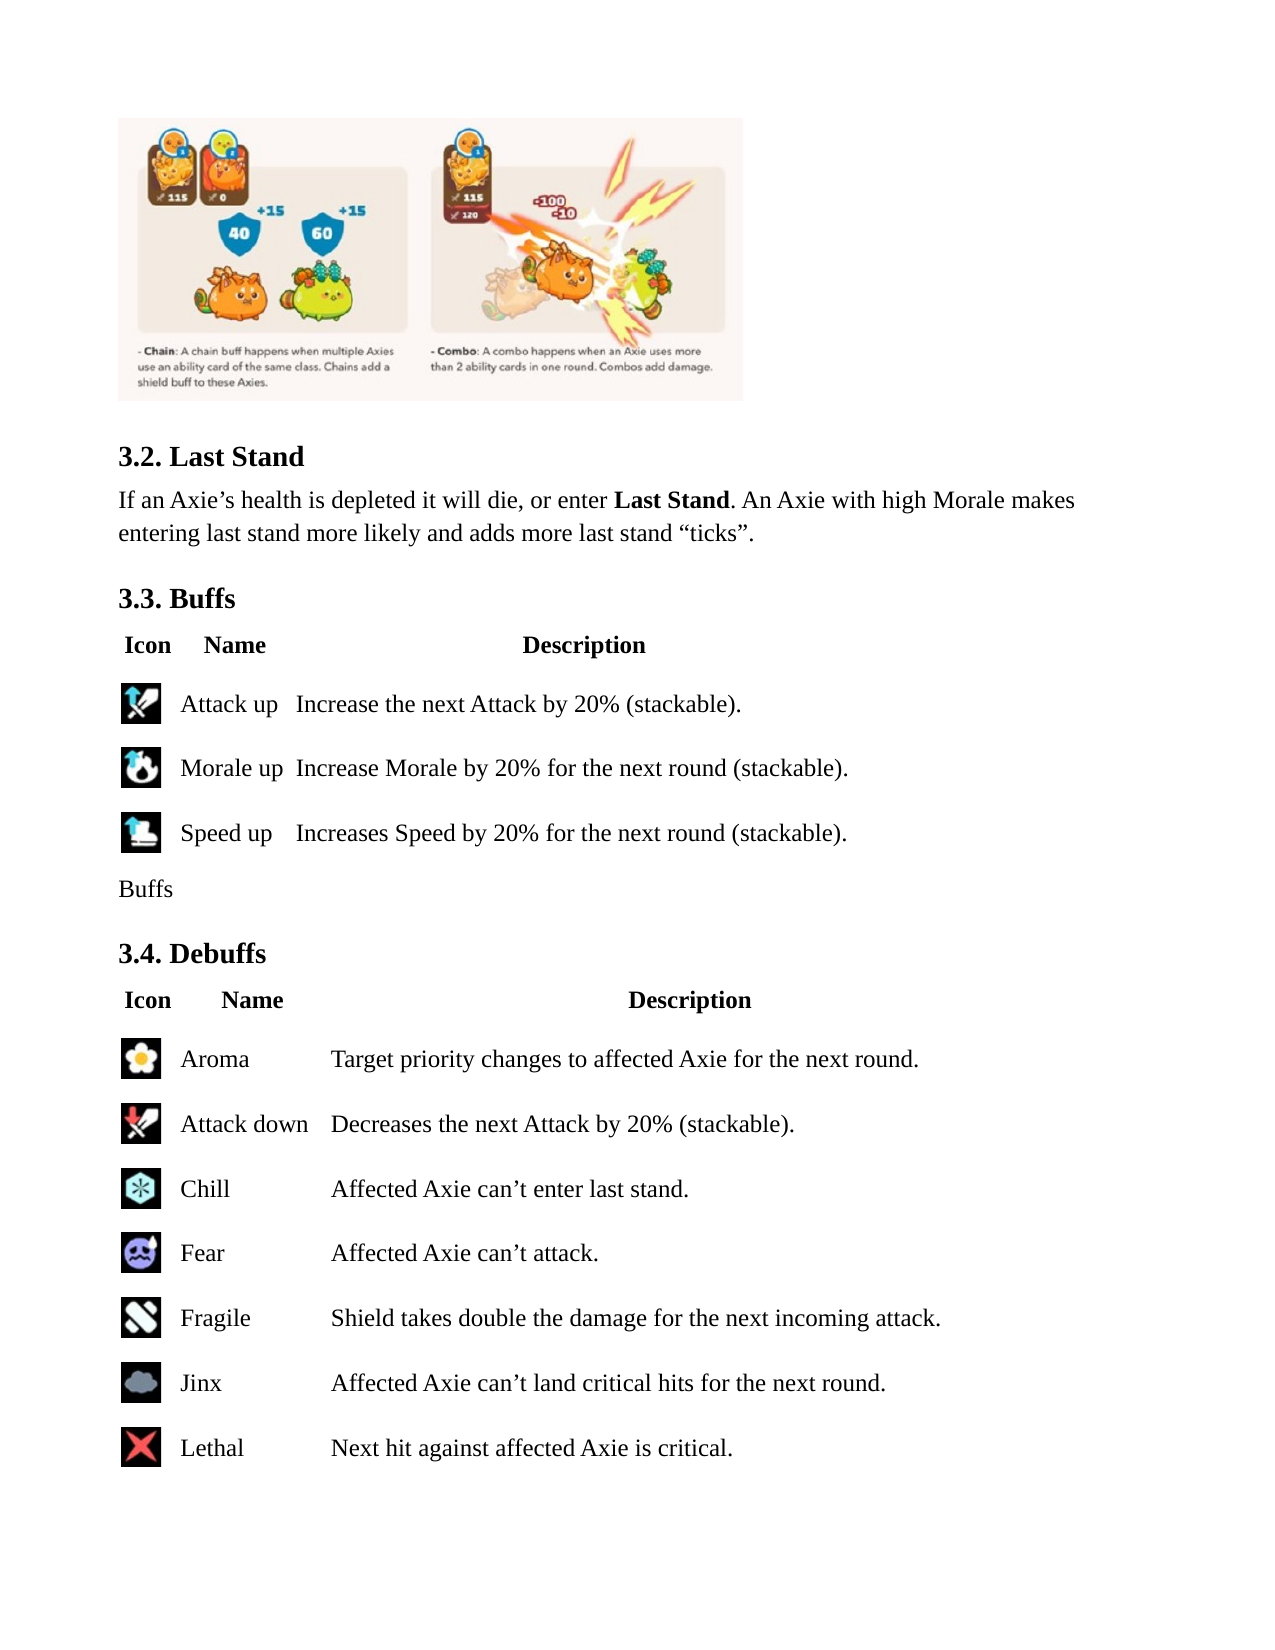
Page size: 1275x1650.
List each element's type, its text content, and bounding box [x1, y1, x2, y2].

table_cell Increase the next Attack by 20% (stackable). [293, 680, 876, 745]
picture [121, 1362, 162, 1403]
table_cell Attack down [177, 1101, 328, 1165]
subtitle 3.3. Buffs [118, 581, 1157, 614]
picture [121, 1038, 162, 1079]
table_cell Affected Axie can’t land critical hits for the next round. [328, 1359, 1052, 1424]
table_header Name [177, 983, 328, 1036]
table_cell Speed up [177, 810, 293, 874]
picture [121, 1427, 162, 1467]
table_header Icon [118, 983, 177, 1036]
table_cell [118, 745, 177, 809]
picture [121, 1103, 162, 1144]
table_cell [118, 1036, 177, 1101]
table_header Description [328, 983, 1052, 1036]
picture [121, 1297, 162, 1338]
table_cell [118, 1230, 177, 1295]
table_cell Attack up [177, 680, 293, 745]
table_cell Affected Axie can’t enter last stand. [328, 1165, 1052, 1230]
table_cell Chill [177, 1165, 328, 1230]
table_cell Target priority changes to affected Axie for the next round. [328, 1036, 1052, 1101]
table_cell Decreases the next Attack by 20% (stackable). [328, 1101, 1052, 1165]
table_header Icon [118, 627, 177, 680]
table_cell Increase Morale by 20% for the next round (stackable). [293, 745, 876, 809]
table_cell Shield takes double the damage for the next incoming attack. [328, 1295, 1052, 1359]
table_header Description [293, 627, 876, 680]
picture [121, 1232, 162, 1273]
picture [121, 1168, 162, 1209]
picture [118, 118, 744, 401]
table_cell [118, 1295, 177, 1359]
text If an Axie’s health is depleted it will die, or enter Last Stand. An Axie with high Morale makes entering last stand more likely and adds more last stand “ticks”. [118, 486, 1157, 547]
table_cell [118, 680, 177, 745]
table_cell Aroma [177, 1036, 328, 1101]
table_cell Jinx [177, 1359, 328, 1424]
text Buffs [118, 874, 1157, 903]
table_cell [118, 1359, 177, 1424]
table_cell [118, 1101, 177, 1165]
table_cell Next hit against affected Axie is critical. [328, 1424, 1052, 1489]
table_cell Morale up [177, 745, 293, 809]
picture [121, 683, 162, 724]
table_cell Lethal [177, 1424, 328, 1489]
picture [121, 747, 162, 788]
table_cell [118, 1424, 177, 1489]
table_cell [118, 810, 177, 874]
table_cell [118, 1165, 177, 1230]
picture [121, 812, 162, 853]
table_cell Affected Axie can’t attack. [328, 1230, 1052, 1295]
subtitle 3.4. Debuffs [118, 936, 1157, 970]
table_cell Increases Speed by 20% for the next round (stackable). [293, 810, 876, 874]
subtitle 3.2. Last Stand [118, 439, 1157, 473]
table_header Name [177, 627, 293, 680]
table_cell Fear [177, 1230, 328, 1295]
table_cell Fragile [177, 1295, 328, 1359]
